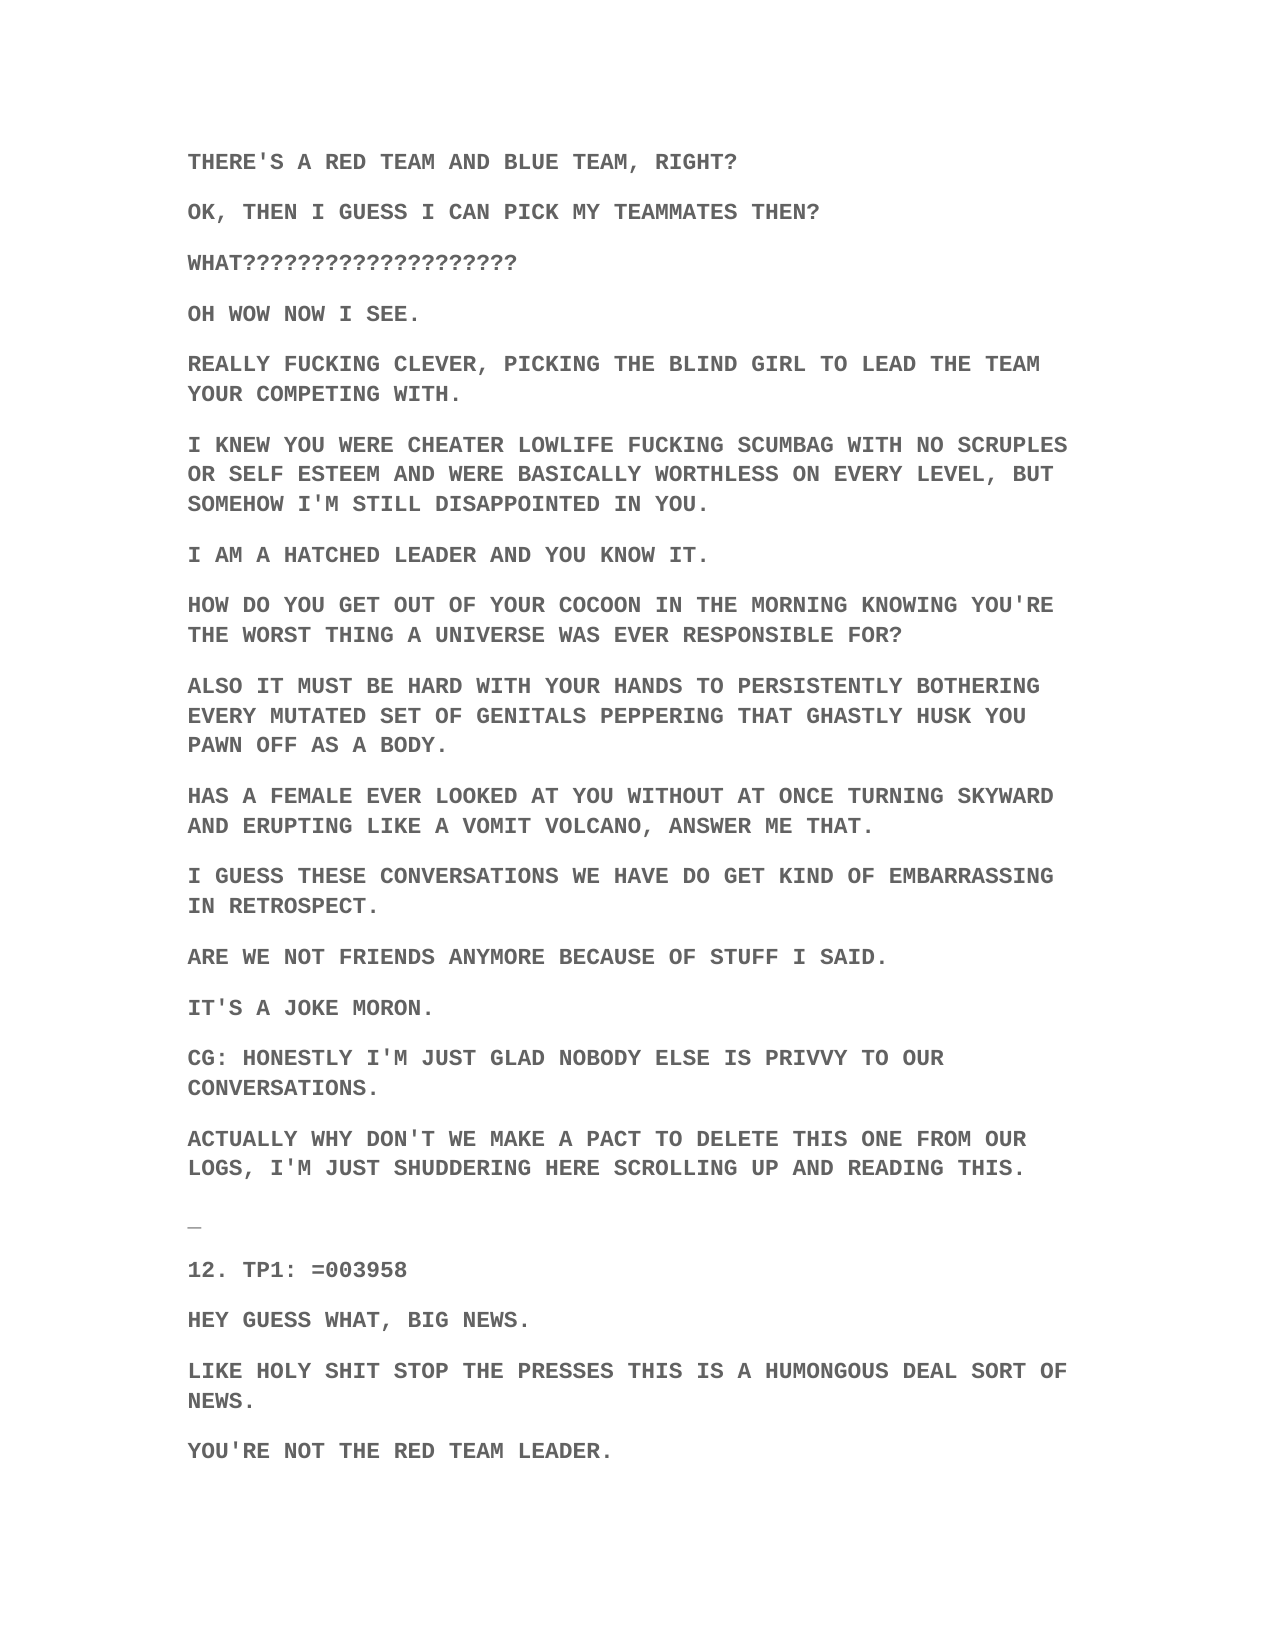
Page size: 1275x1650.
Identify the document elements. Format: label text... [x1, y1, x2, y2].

text IT'S A JOKE MORON. [187, 996, 1087, 1022]
text ARE WE NOT FRIENDS ANYMORE BECAUSE OF STUFF I SAID. [187, 945, 1087, 971]
text 12. TP1: =003958 [187, 1258, 1087, 1284]
text CG: HONESTLY I'M JUST GLAD NOBODY ELSE IS PRIVVY TO OUR CONVERSATIONS. [187, 1046, 1087, 1102]
text WHAT???????????????????? [187, 251, 1087, 277]
text ALSO IT MUST BE HARD WITH YOUR HANDS TO PERSISTENTLY BOTHERING EVERY MUTATED SET OF GENITALS PEPPERING THAT GHASTLY HUSK YOU PAWN OFF AS A BODY. [187, 674, 1087, 760]
text I GUESS THESE CONVERSATIONS WE HAVE DO GET KIND OF EMBARRASSING IN RETROSPECT. [187, 865, 1087, 921]
text REALLY FUCKING CLEVER, PICKING THE BLIND GIRL TO LEAD THE TEAM YOUR COMPETING WITH. [187, 352, 1087, 408]
text YOU'RE NOT THE RED TEAM LEADER. [187, 1439, 1087, 1466]
text OK, THEN I GUESS I CAN PICK MY TEAMMATES THEN? [187, 201, 1087, 227]
text I AM A HATCHED LEADER AND YOU KNOW IT. [187, 543, 1087, 569]
text HAS A FEMALE EVER LOOKED AT YOU WITHOUT AT ONCE TURNING SKYWARD AND ERUPTING LIKE A VOMIT VOLCANO, ANSWER ME THAT. [187, 784, 1087, 840]
text I KNEW YOU WERE CHEATER LOWLIFE FUCKING SCUMBAG WITH NO SCRUPLES OR SELF ESTEEM AND WERE BASICALLY WORTHLESS ON EVERY LEVEL, BUT SOMEHOW I'M STILL DISAPPOINTED IN YOU. [187, 433, 1087, 518]
text _ [187, 1207, 1087, 1233]
text OH WOW NOW I SEE. [187, 302, 1087, 328]
text ACTUALLY WHY DON'T WE MAKE A PACT TO DELETE THIS ONE FROM OUR LOGS, I'M JUST SHUDDERING HERE SCROLLING UP AND READING THIS. [187, 1127, 1087, 1183]
text HOW DO YOU GET OUT OF YOUR COCOON IN THE MORNING KNOWING YOU'RE THE WORST THING A UNIVERSE WAS EVER RESPONSIBLE FOR? [187, 594, 1087, 649]
text LIKE HOLY SHIT STOP THE PRESSES THIS IS A HUMONGOUS DEAL SORT OF NEWS. [187, 1359, 1087, 1415]
text HEY GUESS WHAT, BIG NEWS. [187, 1308, 1087, 1334]
text THERE'S A RED TEAM AND BLUE TEAM, RIGHT? [187, 150, 1087, 176]
